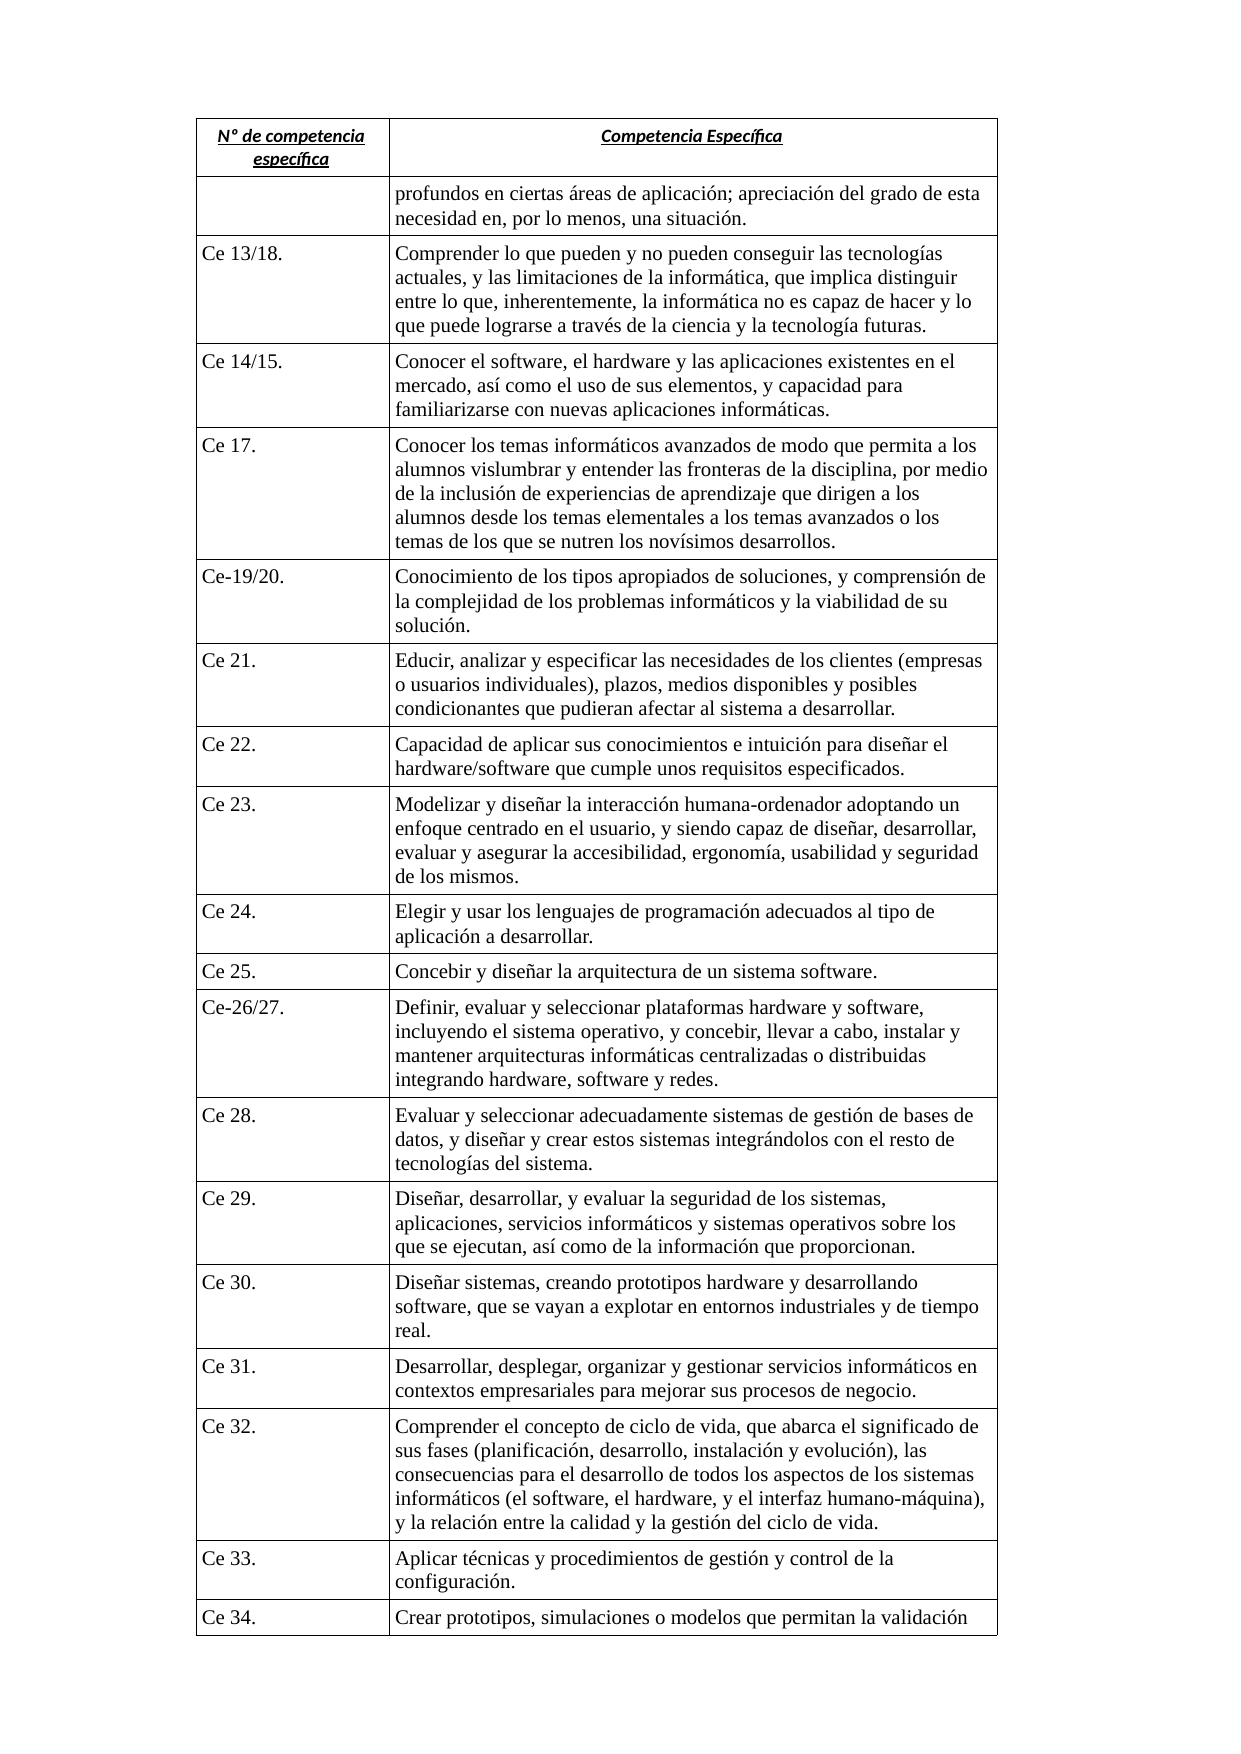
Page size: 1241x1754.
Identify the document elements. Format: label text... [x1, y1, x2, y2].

table_cell [197, 177, 389, 235]
table_cell Conocer el software, el hardware y las aplicaciones existentes en el mercado, así como el uso de sus elementos, y capacidad para familiarizarse con nuevas aplicaciones informáticas. [390, 344, 997, 427]
table_cell Ce 34. [197, 1600, 389, 1635]
table_cell Ce-26/27. [197, 990, 389, 1097]
table_cell Ce 32. [197, 1409, 389, 1539]
table_cell profundos en ciertas áreas de aplicación; apreciación del grado de esta necesidad en, por lo menos, una situación. [390, 177, 997, 235]
table_header Nº de competencia específica [197, 119, 389, 176]
table_cell Diseñar sistemas, creando prototipos hardware y desarrollando software, que se vayan a explotar en entornos industriales y de tiempo real. [390, 1265, 997, 1348]
table_cell Capacidad de aplicar sus conocimientos e intuición para diseñar el hardware/software que cumple unos requisitos especificados. [390, 727, 997, 786]
table_cell Ce 30. [197, 1265, 389, 1348]
table_cell Ce 23. [197, 787, 389, 894]
table_cell Elegir y usar los lenguajes de programación adecuados al tipo de aplicación a desarrollar. [390, 895, 997, 953]
table_cell Ce 13/18. [197, 236, 389, 343]
table_cell Aplicar técnicas y procedimientos de gestión y control de la configuración. [390, 1541, 997, 1599]
table_cell Ce 24. [197, 895, 389, 953]
table_cell Concebir y diseñar la arquitectura de un sistema software. [390, 954, 997, 989]
table_cell Ce 14/15. [197, 344, 389, 427]
table_cell Conocimiento de los tipos apropiados de soluciones, y comprensión de la complejidad de los problemas informáticos y la viabilidad de su solución. [390, 560, 997, 642]
table_cell Desarrollar, desplegar, organizar y gestionar servicios informáticos en contextos empresariales para mejorar sus procesos de negocio. [390, 1349, 997, 1408]
table_cell Definir, evaluar y seleccionar plataformas hardware y software, incluyendo el sistema operativo, y concebir, llevar a cabo, instalar y mantener arquitecturas informáticas centralizadas o distribuidas integrando hardware, software y redes. [390, 990, 997, 1097]
table_cell Evaluar y seleccionar adecuadamente sistemas de gestión de bases de datos, y diseñar y crear estos sistemas integrándolos con el resto de tecnologías del sistema. [390, 1098, 997, 1181]
table_cell Ce 22. [197, 727, 389, 786]
table_cell Ce 21. [197, 644, 389, 726]
table_cell Conocer los temas informáticos avanzados de modo que permita a los alumnos vislumbrar y entender las fronteras de la disciplina, por medio de la inclusión de experiencias de aprendizaje que dirigen a los alumnos desde los temas elementales a los temas avanzados o los temas de los que se nutren los novísimos desarrollos. [390, 428, 997, 559]
table_cell Ce 25. [197, 954, 389, 989]
table_cell Comprender el concepto de ciclo de vida, que abarca el significado de sus fases (planificación, desarrollo, instalación y evolución), las consecuencias para el desarrollo de todos los aspectos de los sistemas informáticos (el software, el hardware, y el interfaz humano-máquina), y la relación entre la calidad y la gestión del ciclo de vida. [390, 1409, 997, 1539]
table_cell Ce 28. [197, 1098, 389, 1181]
table_cell Educir, analizar y especificar las necesidades de los clientes (empresas o usuarios individuales), plazos, medios disponibles y posibles condicionantes que pudieran afectar al sistema a desarrollar. [390, 644, 997, 726]
table_cell Ce 29. [197, 1182, 389, 1264]
table_cell Comprender lo que pueden y no pueden conseguir las tecnologías actuales, y las limitaciones de la informática, que implica distinguir entre lo que, inherentemente, la informática no es capaz de hacer y lo que puede lograrse a través de la ciencia y la tecnología futuras. [390, 236, 997, 343]
table_cell Ce-19/20. [197, 560, 389, 642]
table_cell Modelizar y diseñar la interacción humana-ordenador adoptando un enfoque centrado en el usuario, y siendo capaz de diseñar, desarrollar, evaluar y asegurar la accesibilidad, ergonomía, usabilidad y seguridad de los mismos. [390, 787, 997, 894]
table_cell Diseñar, desarrollar, y evaluar la seguridad de los sistemas, aplicaciones, servicios informáticos y sistemas operativos sobre los que se ejecutan, así como de la información que proporcionan. [390, 1182, 997, 1264]
table_header Competencia Específica [390, 119, 997, 176]
table_cell Ce 17. [197, 428, 389, 559]
table_cell Ce 33. [197, 1541, 389, 1599]
table_cell Crear prototipos, simulaciones o modelos que permitan la validación [390, 1600, 997, 1635]
table_cell Ce 31. [197, 1349, 389, 1408]
